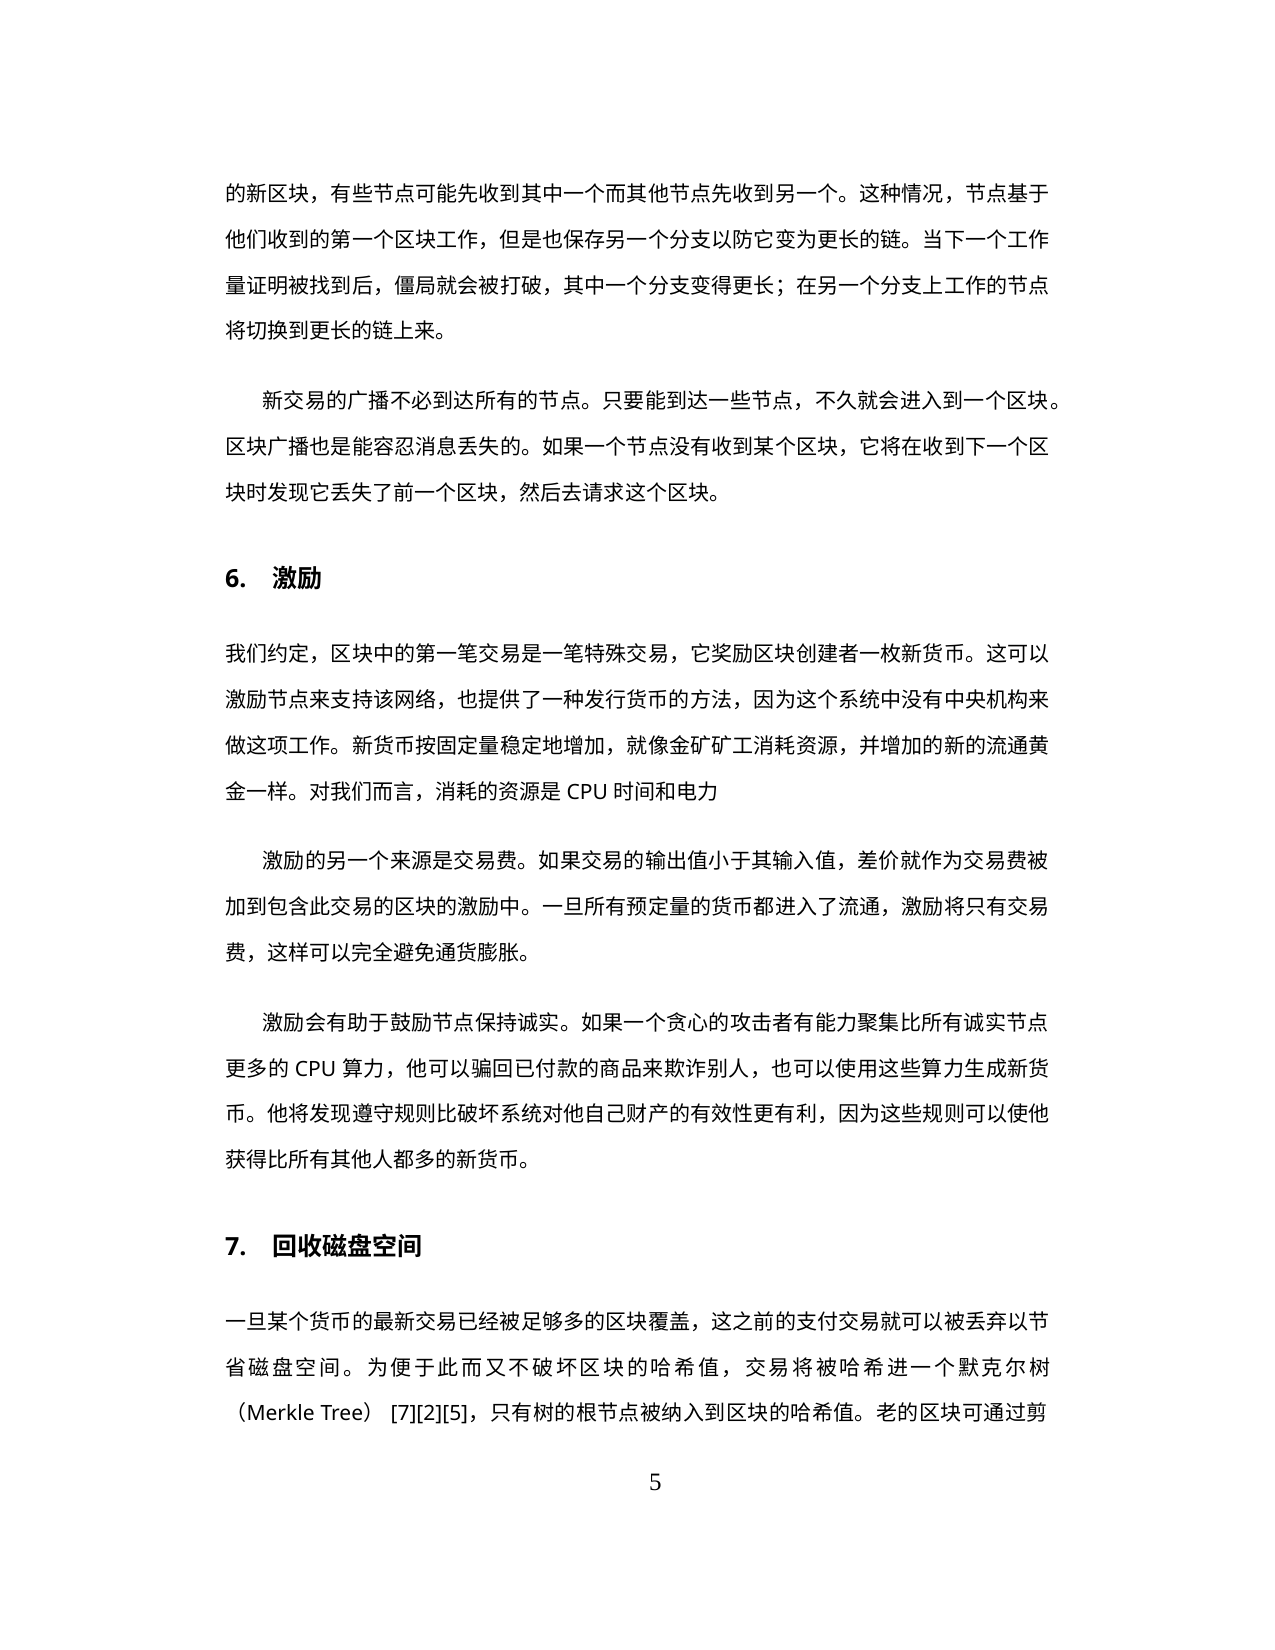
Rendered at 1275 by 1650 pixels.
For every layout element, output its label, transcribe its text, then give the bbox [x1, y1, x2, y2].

text 一旦某个货币的最新交易已经被足够多的区块覆盖，这之前的支付交易就可以被丢弃以节省磁盘空间。为便于此而又不破坏区块的哈希值，交易将被哈希进一个默克尔树（Merkle Tree） [7][2][5]，只有树的根节点被纳入到区块的哈希值。老的区块可通过剪 [225, 1305, 1050, 1427]
text 激励的另一个来源是交易费。如果交易的输出值小于其输入值，差价就作为交易费被加到包含此交易的区块的激励中。一旦所有预定量的货币都进入了流通，激励将只有交易费，这样可以完全避免通货膨胀。 [225, 844, 1050, 967]
text 的新区块，有些节点可能先收到其中一个而其他节点先收到另一个。这种情况，节点基于他们收到的第一个区块工作，但是也保存另一个分支以防它变为更长的链。当下一个工作量证明被找到后，僵局就会被打破，其中一个分支变得更长；在另一个分支上工作的节点将切换到更长的链上来。 [225, 177, 1050, 345]
subtitle 7. 回收磁盘空间 [225, 1226, 1050, 1262]
text 我们约定，区块中的第一笔交易是一笔特殊交易，它奖励区块创建者一枚新货币。这可以激励节点来支持该网络，也提供了一种发行货币的方法，因为这个系统中没有中央机构来做这项工作。新货币按固定量稳定地增加，就像金矿矿工消耗资源，并增加的新的流通黄金一样。对我们而言，消耗的资源是 CPU 时间和电力 [225, 637, 1050, 805]
subtitle 6. 激励 [225, 558, 1050, 595]
text 激励会有助于鼓励节点保持诚实。如果一个贪心的攻击者有能力聚集比所有诚实节点更多的 CPU 算力，他可以骗回已付款的商品来欺诈别人，也可以使用这些算力生成新货币。他将发现遵守规则比破坏系统对他自己财产的有效性更有利，因为这些规则可以使他获得比所有其他人都多的新货币。 [225, 1006, 1050, 1174]
text 新交易的广播不必到达所有的节点。只要能到达一些节点，不久就会进入到一个区块。区块广播也是能容忍消息丢失的。如果一个节点没有收到某个区块，它将在收到下一个区块时发现它丢失了前一个区块，然后去请求这个区块。 [225, 384, 1050, 506]
